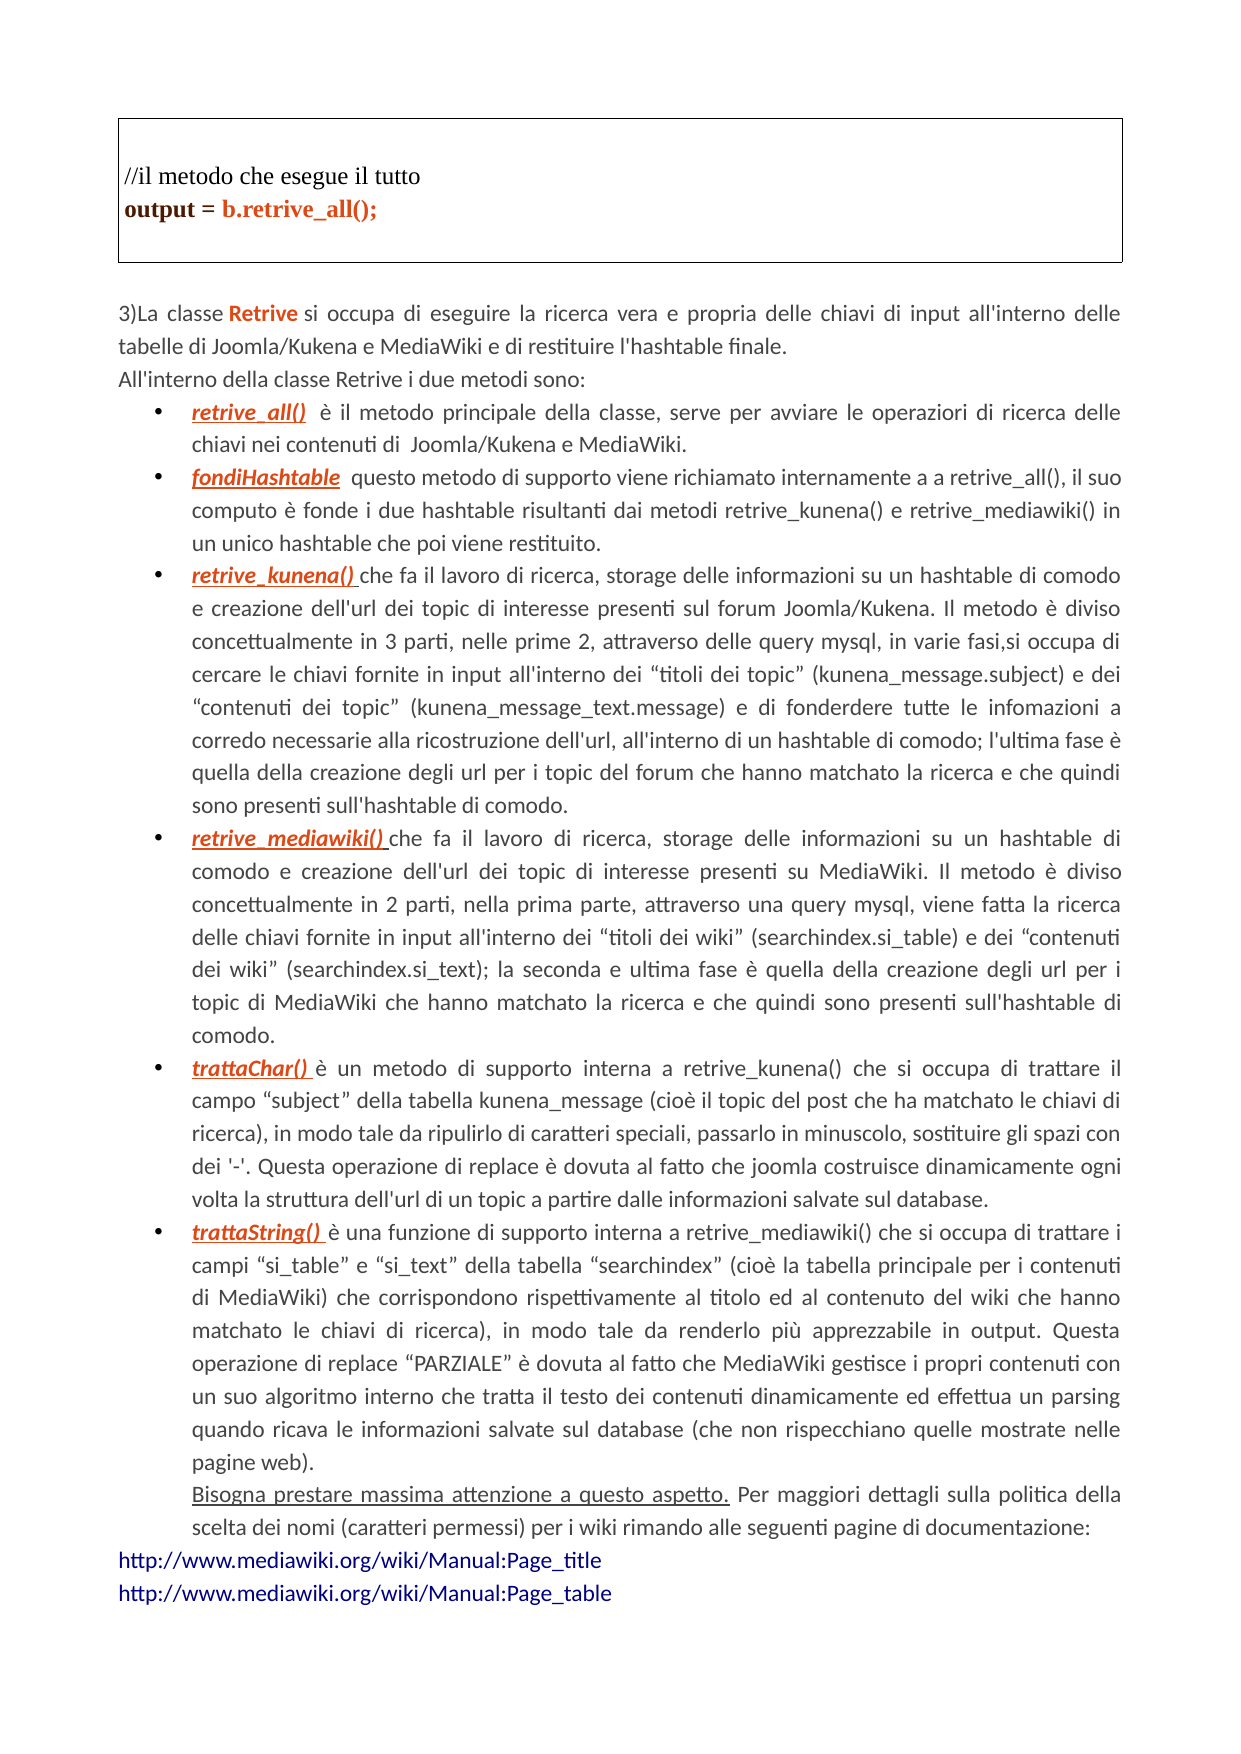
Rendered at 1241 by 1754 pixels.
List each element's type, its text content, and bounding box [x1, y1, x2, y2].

list retrive_mediawiki() che fa il lavoro di ricerca, storage delle informazioni su un hashtable di comodo e creazione dell'url dei topic di interesse presenti su MediaWiki. Il metodo è diviso concettualmente in 2 parti, nella prima parte, attraverso una query mysql, viene fatta la ricerca delle chiavi fornite in input all'interno dei “titoli dei wiki” (searchindex.si_table) e dei “contenuti dei wiki” (searchindex.si_text); la seconda e ultima fase è quella della creazione degli url per i topic di MediaWiki che hanno matchato la ricerca e che quindi sono presenti sull'hashtable di comodo. [154, 819, 1122, 1049]
list Bisogna prestare massima attenzione a questo aspetto. Per maggiori dettagli sulla politica della scelta dei nomi (caratteri permessi) per i wiki rimando alle seguenti pagine di documentazione: [154, 1476, 1122, 1541]
list retrive_all() è il metodo principale della classe, serve per avviare le operaziori di ricerca delle chiavi nei contenuti di Joomla/Kukena e MediaWiki. [154, 393, 1122, 458]
list fondiHashtable questo metodo di supporto viene richiamato internamente a a retrive_all(), il suo computo è fonde i due hashtable risultanti dai metodi retrive_kunena() e retrive_mediawiki() in un unico hashtable che poi viene restituito. [154, 458, 1122, 557]
table_header //il metodo che esegue il tutto output = b.retrive_all(); [119, 119, 1122, 262]
text 3)La classe Retrive si occupa di eseguire la ricerca vera e propria delle chiavi di input all'interno delle tabelle di Joomla/Kukena e MediaWiki e di restituire l'hashtable finale. [118, 294, 1122, 360]
text http://www.mediawiki.org/wiki/Manual:Page_table [118, 1574, 1122, 1607]
text All'interno della classe Retrive i due metodi sono: [118, 360, 1122, 393]
list trattaString() è una funzione di supporto interna a retrive_mediawiki() che si occupa di trattare i campi “si_table” e “si_text” della tabella “searchindex” (cioè la tabella principale per i contenuti di MediaWiki) che corrispondono rispettivamente al titolo ed al contenuto del wiki che hanno matchato le chiavi di ricerca), in modo tale da renderlo più apprezzabile in output. Questa operazione di replace “PARZIALE” è dovuta al fatto che MediaWiki gestisce i propri contenuti con un suo algoritmo interno che tratta il testo dei contenuti dinamicamente ed effettua un parsing quando ricava le informazioni salvate sul database (che non rispecchiano quelle mostrate nelle pagine web). [154, 1213, 1122, 1476]
text http://www.mediawiki.org/wiki/Manual:Page_title [118, 1541, 1122, 1574]
list trattaChar() è un metodo di supporto interna a retrive_kunena() che si occupa di trattare il campo “subject” della tabella kunena_message (cioè il topic del post che ha matchato le chiavi di ricerca), in modo tale da ripulirlo di caratteri speciali, passarlo in minuscolo, sostituire gli spazi con dei '-'. Questa operazione di replace è dovuta al fatto che joomla costruisce dinamicamente ogni volta la struttura dell'url di un topic a partire dalle informazioni salvate sul database. [154, 1049, 1122, 1213]
list retrive_kunena() che fa il lavoro di ricerca, storage delle informazioni su un hashtable di comodo e creazione dell'url dei topic di interesse presenti sul forum Joomla/Kukena. Il metodo è diviso concettualmente in 3 parti, nelle prime 2, attraverso delle query mysql, in varie fasi,si occupa di cercare le chiavi fornite in input all'interno dei “titoli dei topic” (kunena_message.subject) e dei “contenuti dei topic” (kunena_message_text.message) e di fonderdere tutte le infomazioni a corredo necessarie alla ricostruzione dell'url, all'interno di un hashtable di comodo; l'ultima fase è quella della creazione degli url per i topic del forum che hanno matchato la ricerca e che quindi sono presenti sull'hashtable di comodo. [154, 557, 1122, 819]
